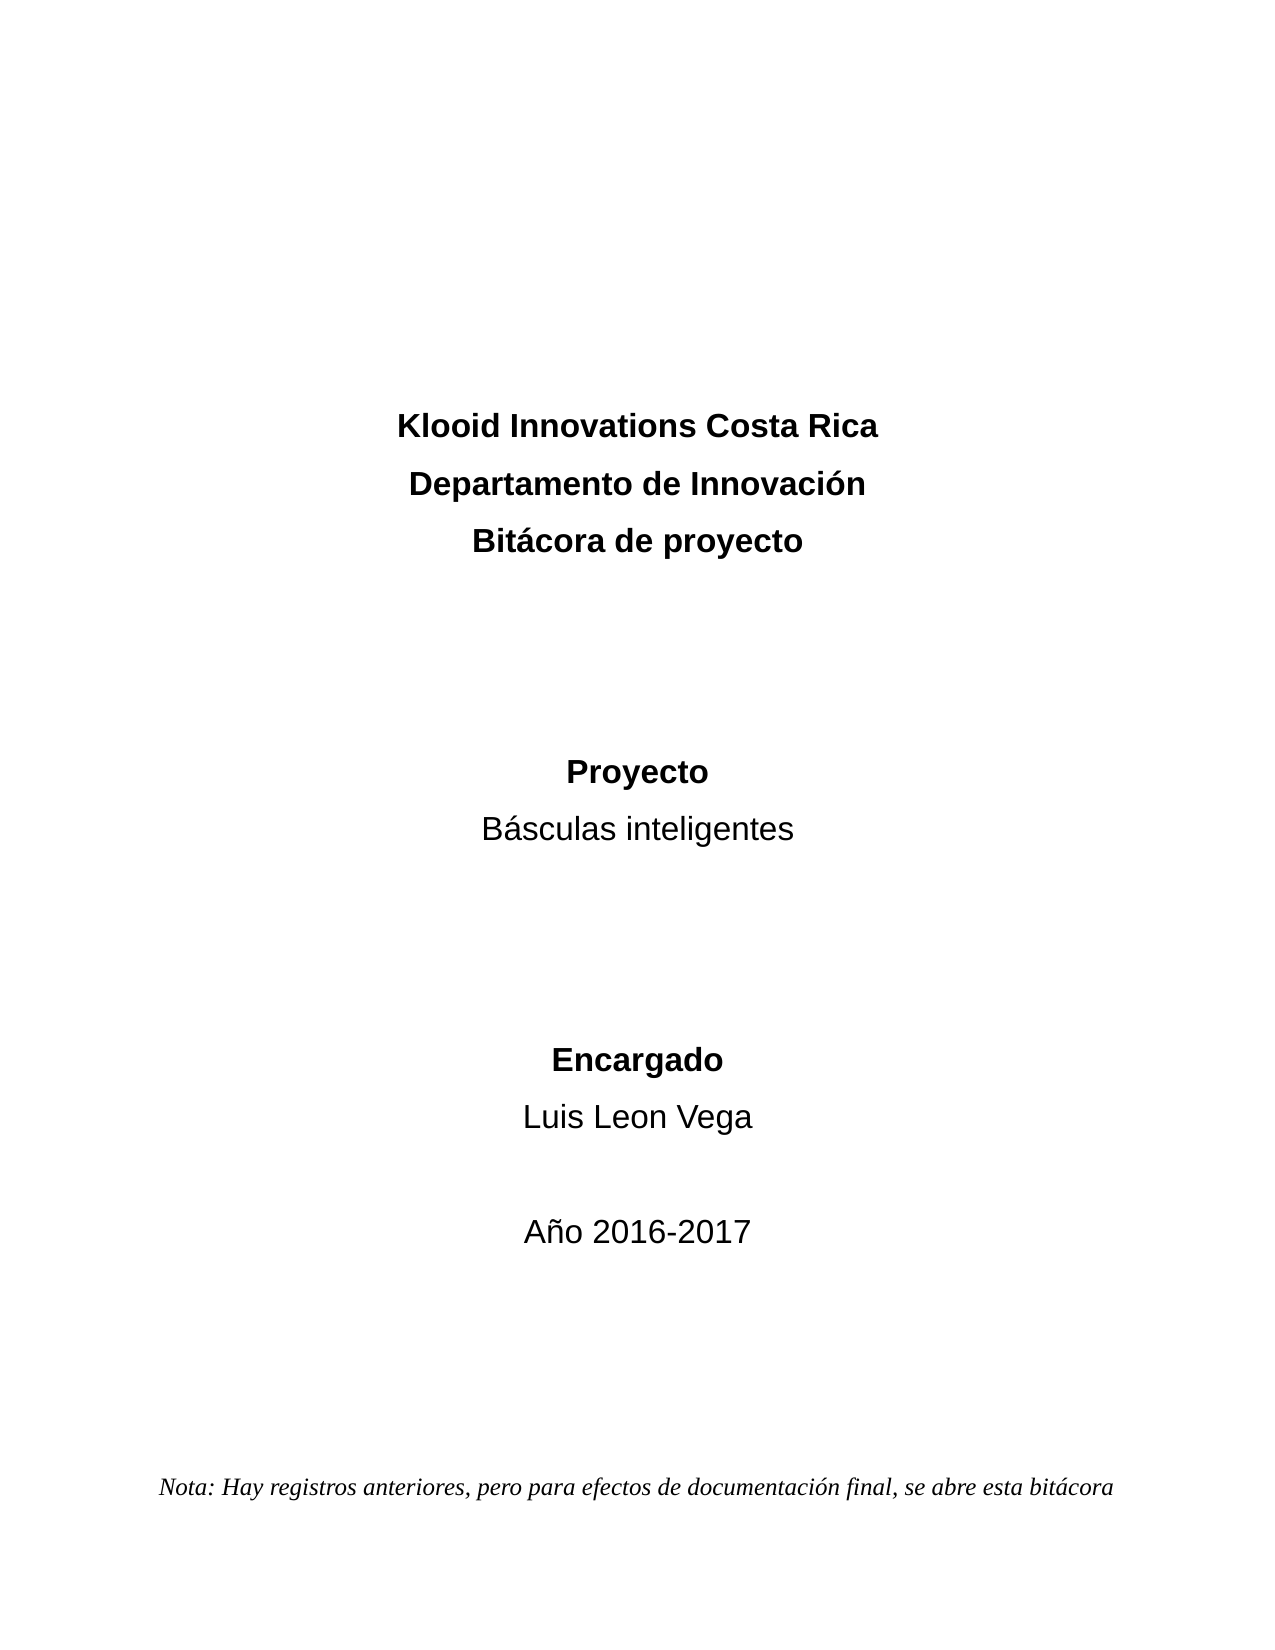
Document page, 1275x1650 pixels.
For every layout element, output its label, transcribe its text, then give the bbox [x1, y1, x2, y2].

text Proyecto [118, 752, 1157, 790]
text Año 2016-2017 [118, 1213, 1157, 1251]
text Luis Leon Vega [118, 1097, 1157, 1136]
text Klooid Innovations Costa Rica [118, 406, 1157, 444]
text Departamento de Innovación [118, 464, 1157, 502]
text Encargado [118, 1040, 1157, 1078]
text Bitácora de proyecto [118, 521, 1157, 560]
text Básculas inteligentes [118, 809, 1157, 848]
text Nota: Hay registros anteriores, pero para efectos de documentación final, se abre esta bitácora [118, 1472, 1157, 1500]
